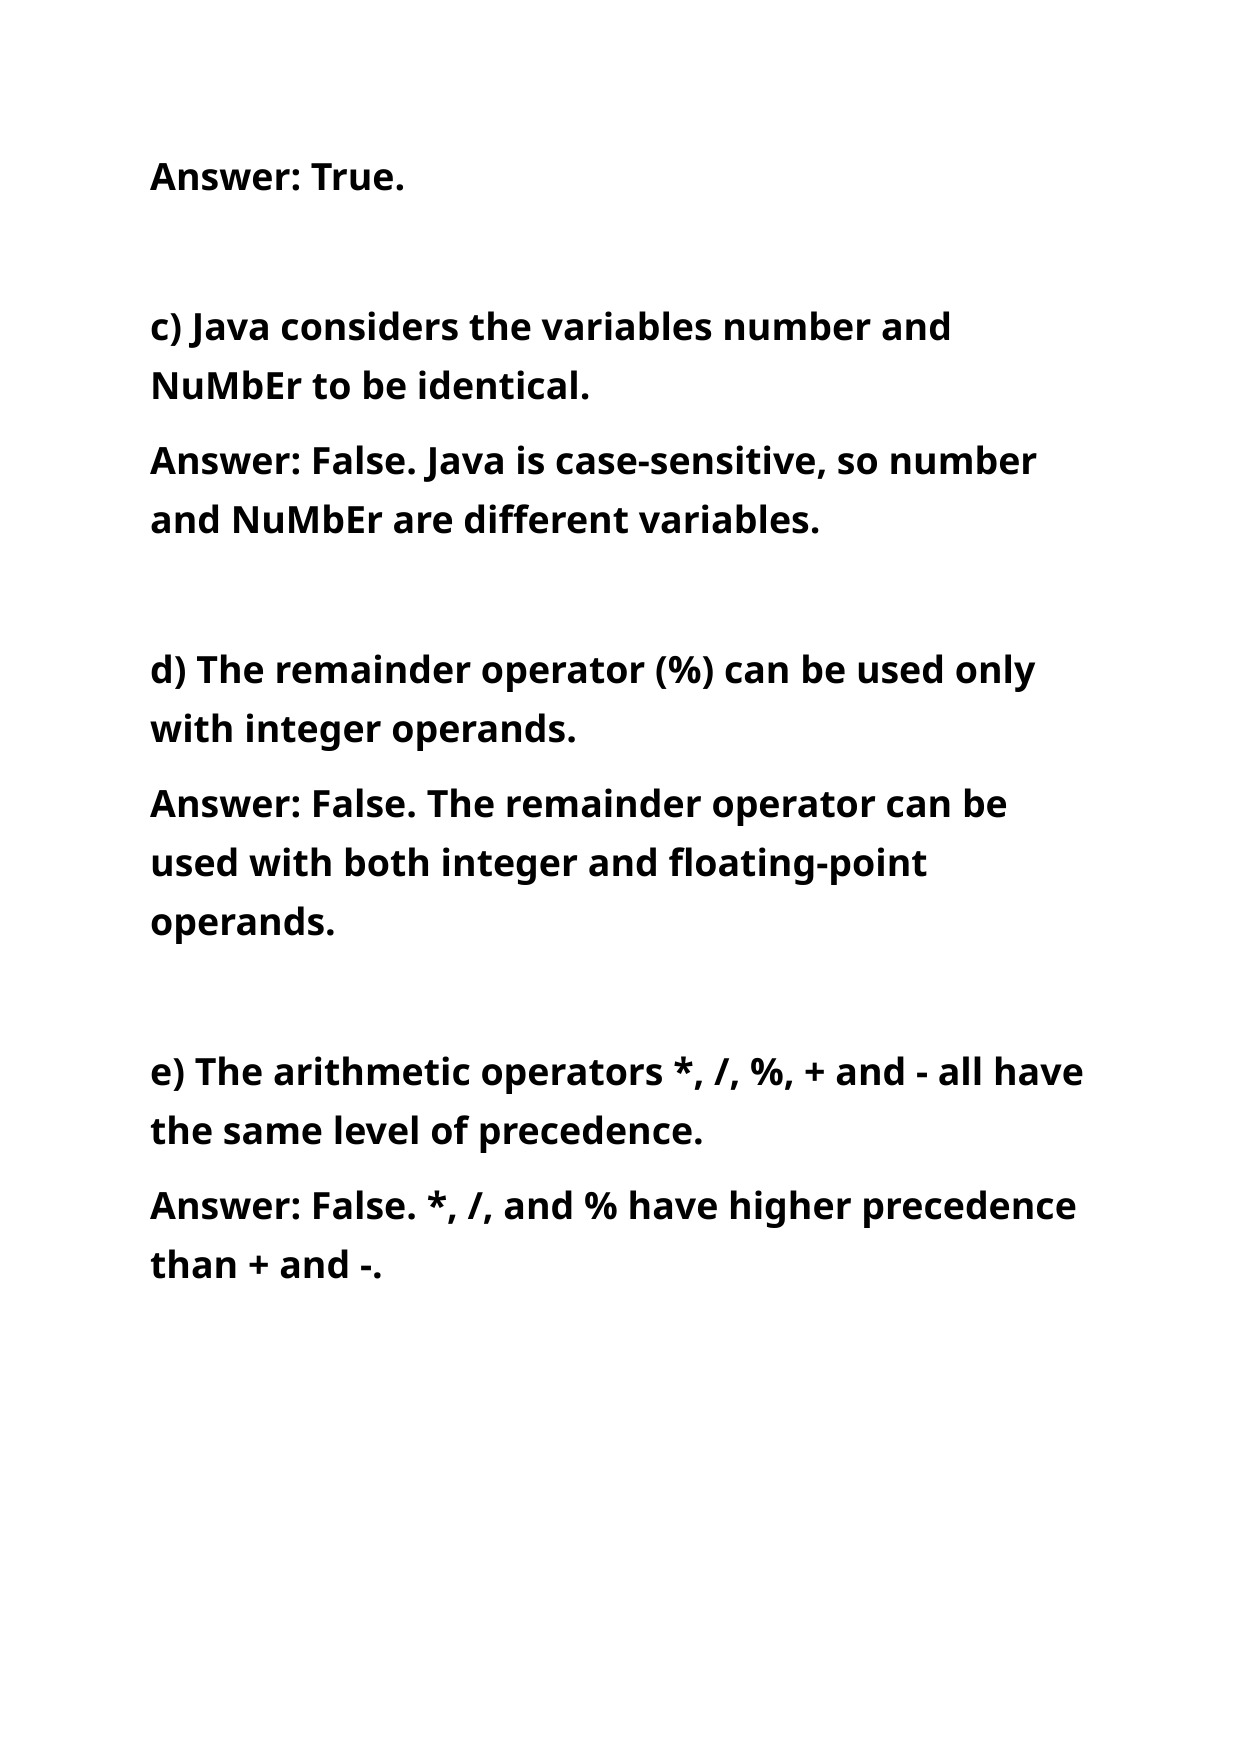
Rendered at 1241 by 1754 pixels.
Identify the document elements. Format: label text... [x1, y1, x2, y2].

text Answer: True. [150, 150, 1090, 201]
text Answer: False. *, /, and % have higher precedence than + and -. [150, 1180, 1090, 1289]
text e) The arithmetic operators *, /, %, + and - all have the same level of precedence. [150, 1046, 1090, 1155]
text c) Java considers the variables number and NuMbEr to be identical. [150, 301, 1090, 410]
text Answer: False. Java is case-sensitive, so number and NuMbEr are different variables. [150, 434, 1090, 544]
text d) The remainder operator (%) can be used only with integer operands. [150, 644, 1090, 753]
text Answer: False. The remainder operator can be used with both integer and floating-point operands. [150, 778, 1090, 946]
